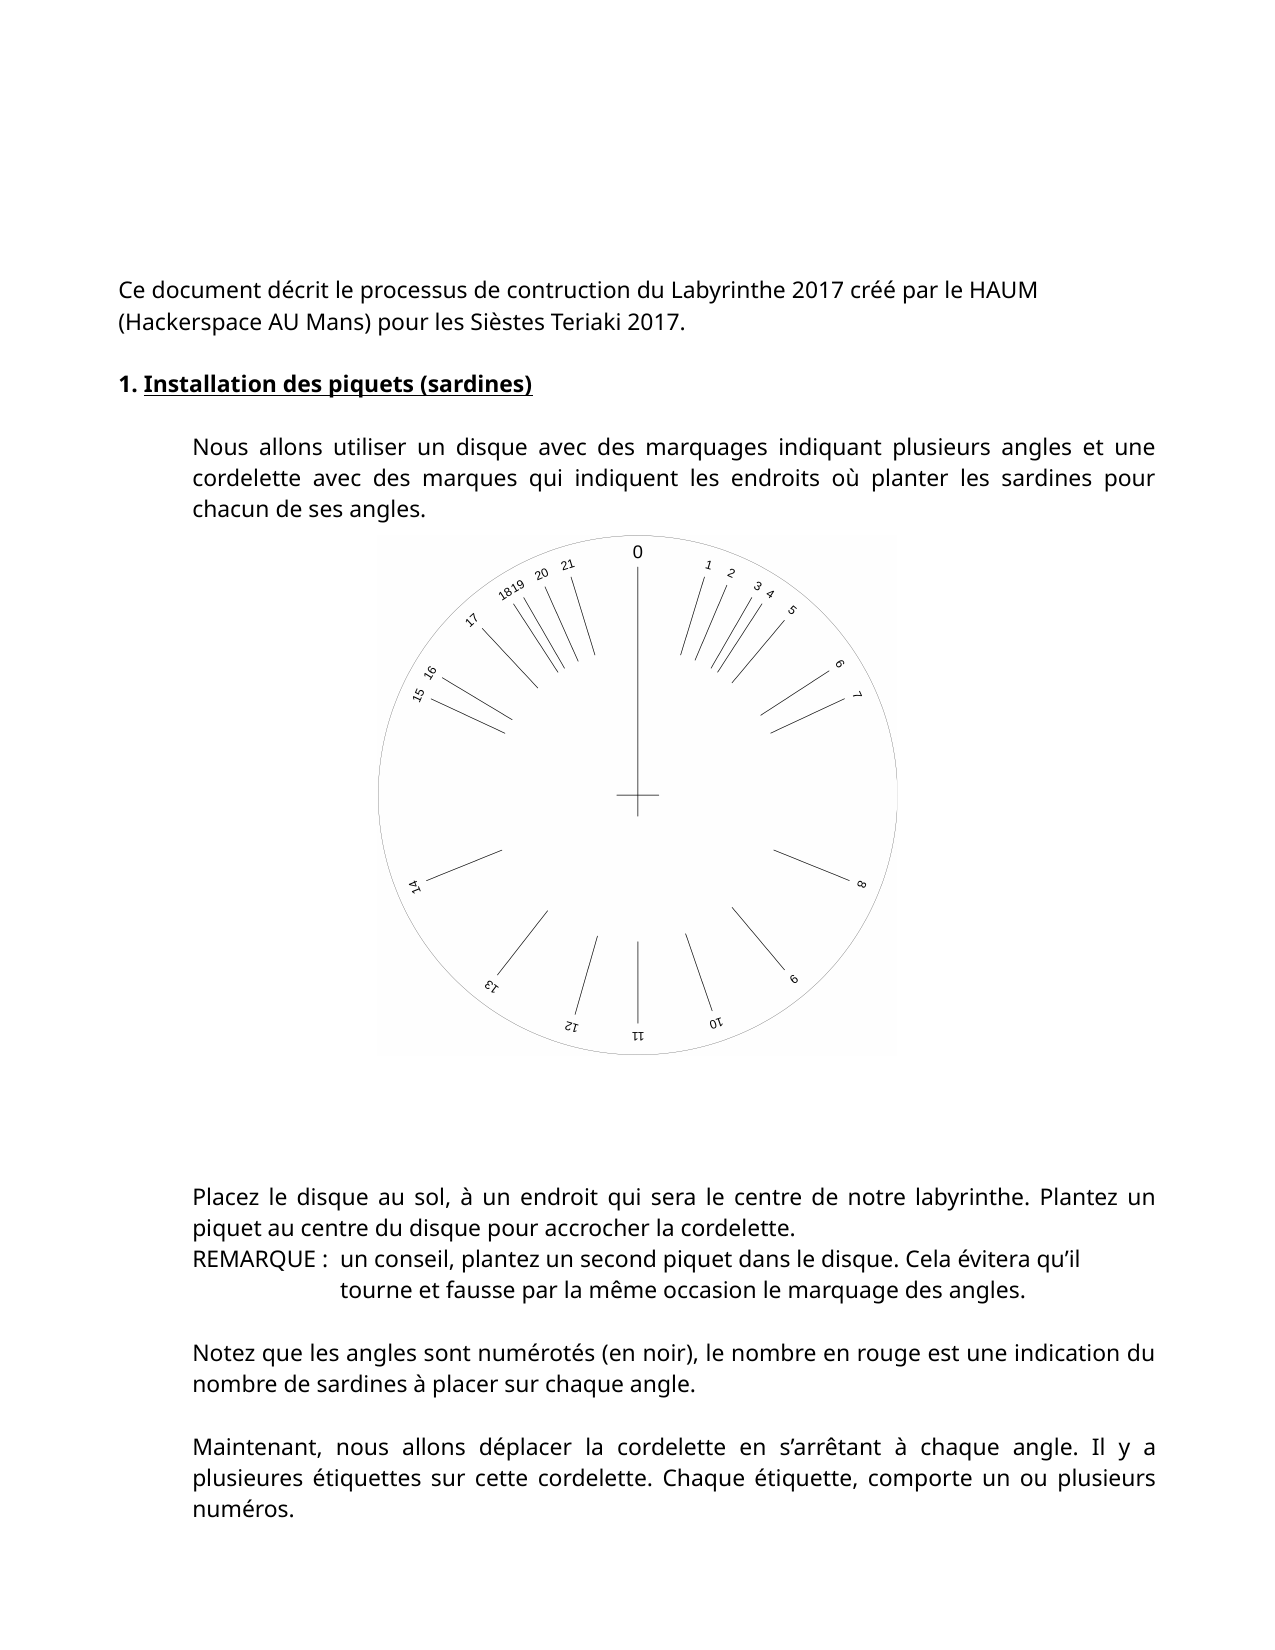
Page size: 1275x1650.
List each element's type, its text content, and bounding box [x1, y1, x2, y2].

text 1. Installation des piquets (sardines) [118, 368, 1157, 399]
picture [377, 535, 898, 1056]
text Placez le disque au sol, à un endroit qui sera le centre de notre labyrinthe. Plantez un piquet au centre du disque pour accrocher la cordelette. [192, 1181, 1157, 1243]
text REMARQUE : un conseil, plantez un second piquet dans le disque. Cela évitera qu’il tourne et fausse par la même occasion le marquage des angles. [192, 1243, 1157, 1306]
text Notez que les angles sont numérotés (en noir), le nombre en rouge est une indication du nombre de sardines à placer sur chaque angle. [192, 1337, 1157, 1399]
text Maintenant, nous allons déplacer la cordelette en s’arrêtant à chaque angle. Il y a plusieures étiquettes sur cette cordelette. Chaque étiquette, comporte un ou plusieurs numéros. [192, 1431, 1157, 1524]
text Ce document décrit le processus de contruction du Labyrinthe 2017 créé par le HAUM (Hackerspace AU Mans) pour les Sièstes Teriaki 2017. [118, 274, 1157, 337]
text Nous allons utiliser un disque avec des marquages indiquant plusieurs angles et une cordelette avec des marques qui indiquent les endroits où planter les sardines pour chacun de ses angles. [192, 431, 1157, 524]
